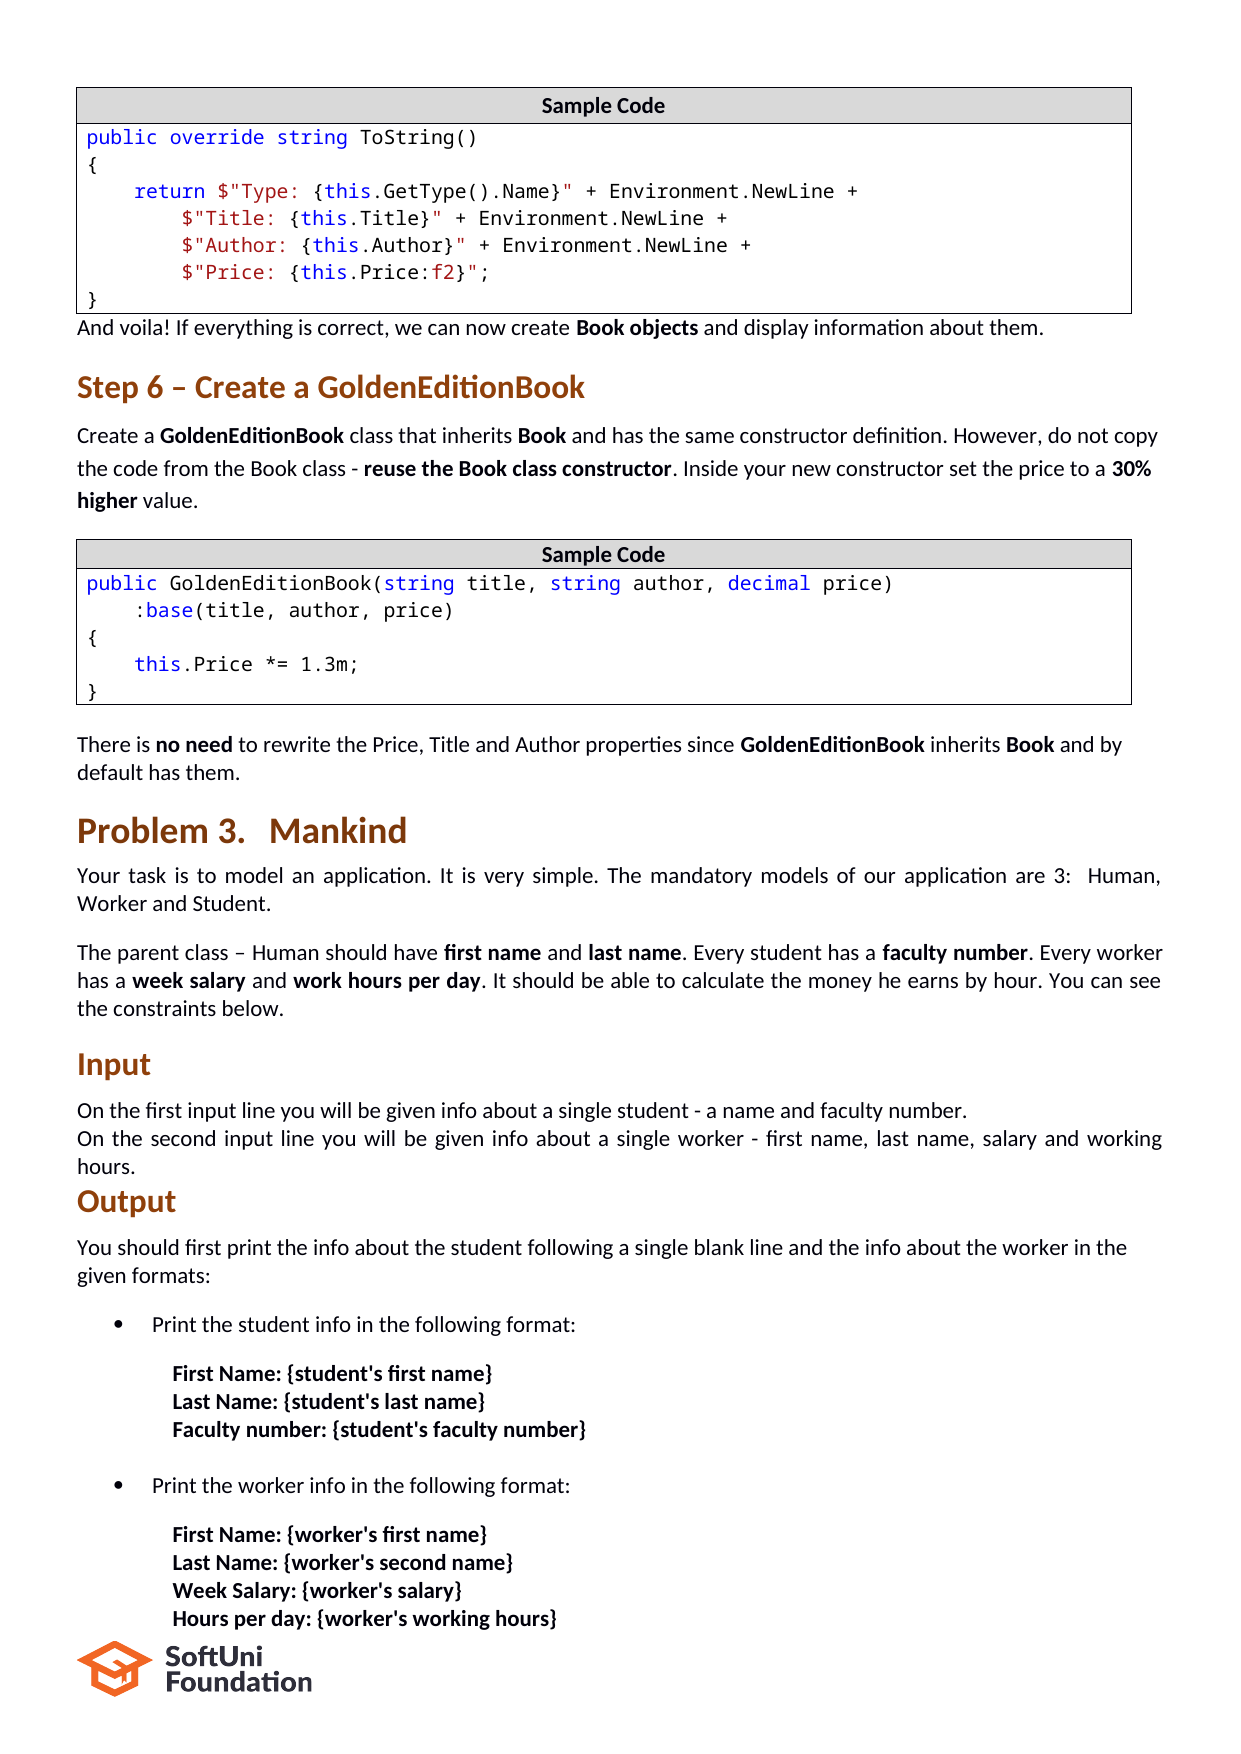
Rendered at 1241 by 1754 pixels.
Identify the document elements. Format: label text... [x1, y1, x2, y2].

text Create a GoldenEditionBook class that inherits Book and has the same constructor definition. However, do not copy the code from the Book class - reuse the Book class constructor. Inside your new constructor set the price to a 30% higher value. [77, 422, 1163, 514]
text Last Name: {student's last name} [77, 1387, 1163, 1415]
text And voila! If everything is correct, we can now create Book objects and display information about them. [77, 313, 1163, 342]
subtitle Step 6 – Create a GoldenEditionBook [77, 367, 1163, 407]
text There is no need to rewrite the Price, Title and Author properties since GoldenEditionBook inherits Book and by default has them. [77, 730, 1163, 786]
list Print the worker info in the following format: [114, 1471, 1163, 1499]
text You should first print the info about the student following a single blank line and the info about the worker in the given formats: [77, 1233, 1163, 1289]
text Week Salary: {worker's salary} [172, 1576, 1163, 1604]
subtitle Output [77, 1180, 1163, 1221]
text Faculty number: {student's faculty number} [77, 1415, 1163, 1443]
text Your task is to model an application. It is very simple. The mandatory models of our application are 3: Human, Worker and Student. [77, 861, 1163, 917]
text First Name: {student's first name} [77, 1359, 1163, 1387]
table_cell public GoldenEditionBook(string title, string author, decimal price) :base(title, author, price) { this.Price *= 1.3m; } [77, 569, 1131, 704]
text Last Name: {worker's second name} [172, 1548, 1163, 1576]
subtitle Mankind [77, 807, 1163, 853]
text On the first input line you will be given info about a single student - a name and faculty number. [77, 1096, 1163, 1124]
picture [76, 1641, 312, 1697]
text On the second input line you will be given info about a single worker - first name, last name, salary and working hours. [77, 1124, 1163, 1180]
text First Name: {worker's first name} [77, 1520, 1163, 1548]
table_header Sample Code [77, 88, 1131, 123]
text The parent class – Human should have first name and last name. Every student has a faculty number. Every worker has a week salary and work hours per day. It should be able to calculate the money he earns by hour. You can see the constraints below. [77, 938, 1163, 1022]
table_cell public override string ToString() { return $"Type: {this.GetType().Name}" + Environment.NewLine + $"Title: {this.Title}" + Environment.NewLine + $"Author: {this.Author}" + Environment.NewLine + $"Price: {this.Price:f2}"; } [77, 124, 1131, 312]
table_header Sample Code [77, 540, 1131, 568]
list Print the student info in the following format: [114, 1310, 1163, 1338]
text Hours per day: {worker's working hours} [172, 1604, 1163, 1632]
subtitle Input [77, 1043, 1163, 1084]
